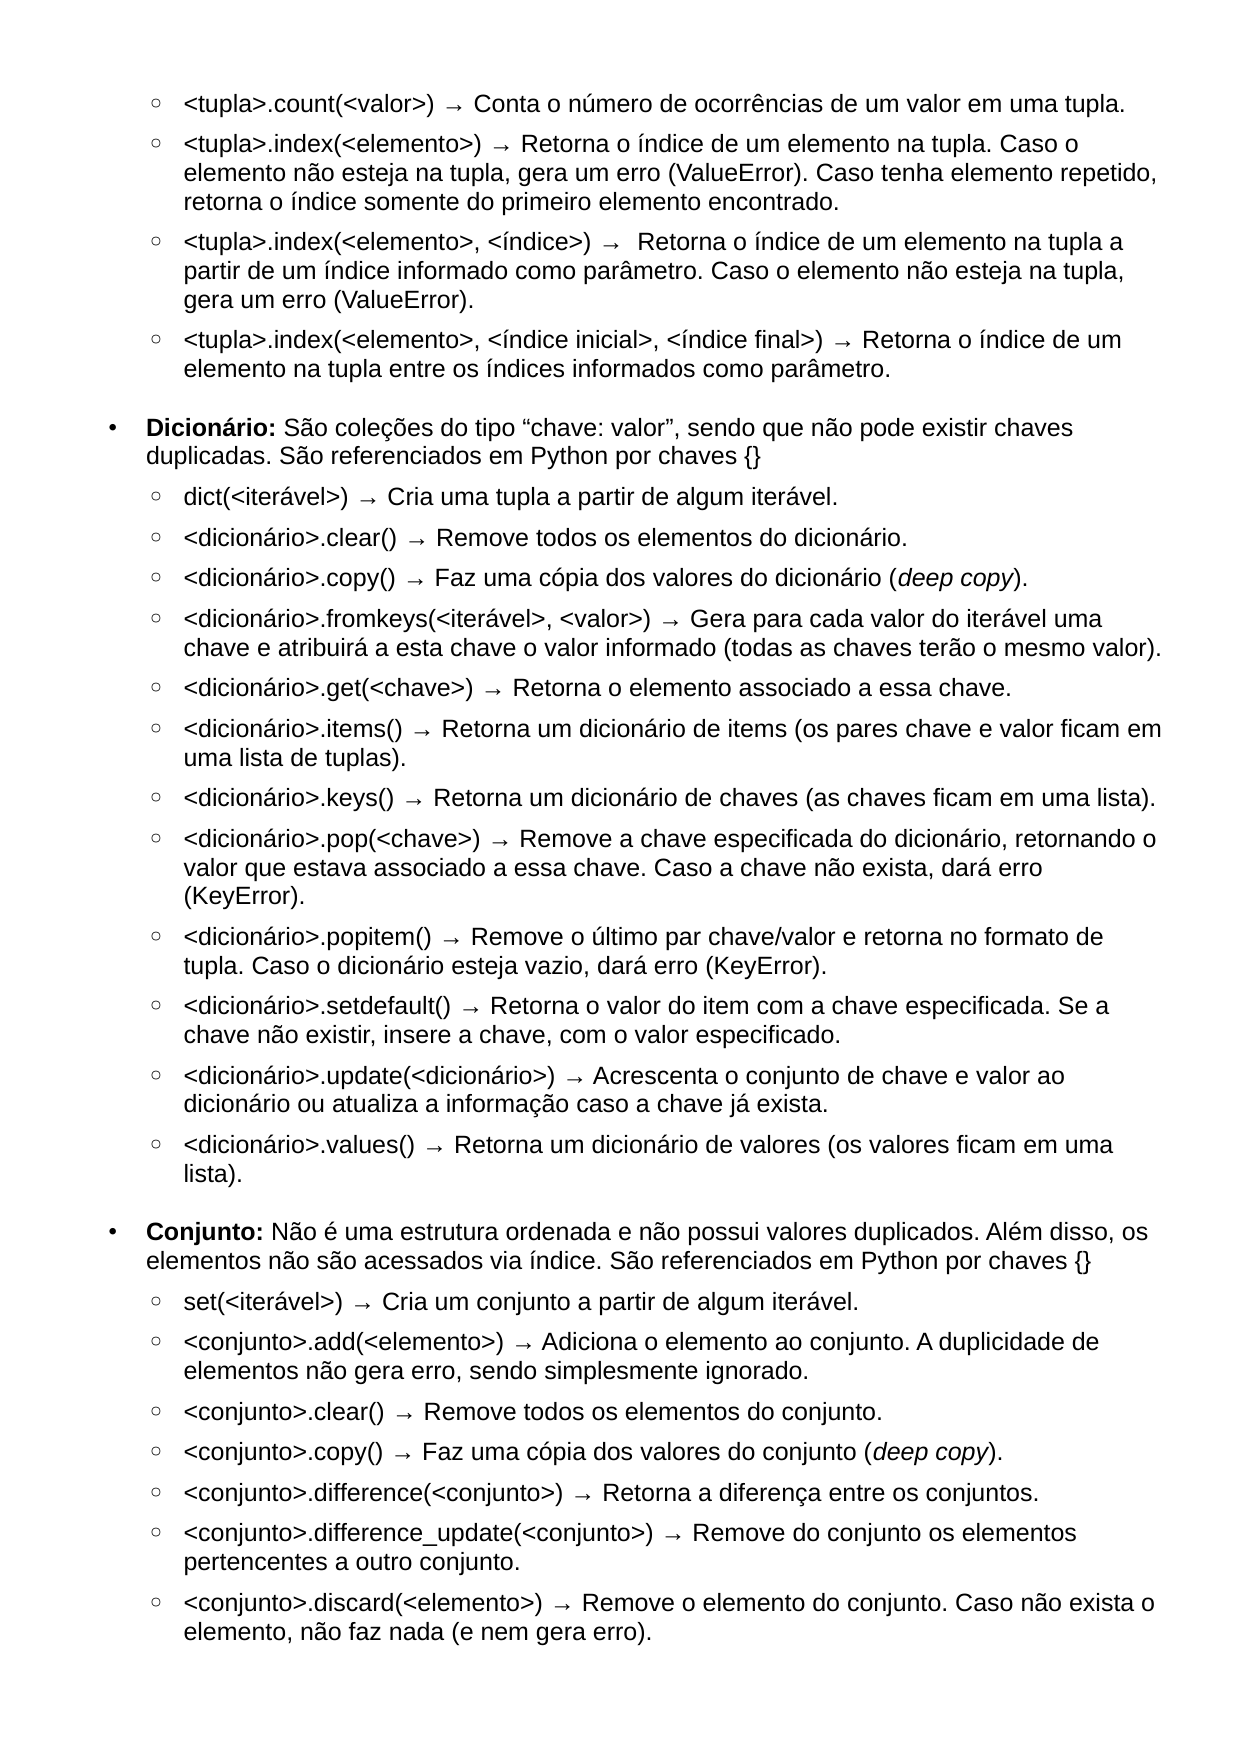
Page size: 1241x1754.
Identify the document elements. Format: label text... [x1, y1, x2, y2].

list <tupla>.index(<elemento>, <índice inicial>, <índice final>) → Retorna o índice de um elemento na tupla entre os índices informados como parâmetro. [146, 325, 1169, 383]
list <conjunto>.clear() → Remove todos os elementos do conjunto. [146, 1396, 1169, 1425]
list Conjunto: Não é uma estrutura ordenada e não possui valores duplicados. Além disso, os elementos não são acessados via índice. São referenciados em Python por chaves {} [108, 1217, 1169, 1275]
list <dicionário>.items() → Retorna um dicionário de items (os pares chave e valor ficam em uma lista de tuplas). [146, 714, 1169, 771]
list <tupla>.index(<elemento>, <índice>) → Retorna o índice de um elemento na tupla a partir de um índice informado como parâmetro. Caso o elemento não esteja na tupla, gera um erro (ValueError). [146, 227, 1169, 314]
list dict(<iterável>) → Cria uma tupla a partir de algum iterável. [146, 482, 1169, 511]
list <tupla>.index(<elemento>) → Retorna o índice de um elemento na tupla. Caso o elemento não esteja na tupla, gera um erro (ValueError). Caso tenha elemento repetido, retorna o índice somente do primeiro elemento encontrado. [146, 129, 1169, 216]
list set(<iterável>) → Cria um conjunto a partir de algum iterável. [146, 1286, 1169, 1315]
list <dicionário>.keys() → Retorna um dicionário de chaves (as chaves ficam em uma lista). [146, 783, 1169, 812]
list <dicionário>.fromkeys(<iterável>, <valor>) → Gera para cada valor do iterável uma chave e atribuirá a esta chave o valor informado (todas as chaves terão o mesmo valor). [146, 604, 1169, 661]
list Dicionário: São coleções do tipo “chave: valor”, sendo que não pode existir chaves duplicadas. São referenciados em Python por chaves {} [108, 412, 1169, 470]
list <dicionário>.popitem() → Remove o último par chave/valor e retorna no formato de tupla. Caso o dicionário esteja vazio, dará erro (KeyError). [146, 922, 1169, 979]
list <dicionário>.values() → Retorna um dicionário de valores (os valores ficam em uma lista). [146, 1130, 1169, 1188]
list <conjunto>.copy() → Faz uma cópia dos valores do conjunto (deep copy). [146, 1437, 1169, 1466]
list <dicionário>.update(<dicionário>) → Acrescenta o conjunto de chave e valor ao dicionário ou atualiza a informação caso a chave já exista. [146, 1061, 1169, 1118]
list <conjunto>.difference(<conjunto>) → Retorna a diferença entre os conjuntos. [146, 1478, 1169, 1507]
list <dicionário>.pop(<chave>) → Remove a chave especificada do dicionário, retornando o valor que estava associado a essa chave. Caso a chave não exista, dará erro (KeyError). [146, 824, 1169, 910]
list <dicionário>.setdefault() → Retorna o valor do item com a chave especificada. Se a chave não existir, insere a chave, com o valor especificado. [146, 991, 1169, 1049]
list <conjunto>.discard(<elemento>) → Remove o elemento do conjunto. Caso não exista o elemento, não faz nada (e nem gera erro). [146, 1588, 1169, 1645]
list <conjunto>.difference_update(<conjunto>) → Remove do conjunto os elementos pertencentes a outro conjunto. [146, 1518, 1169, 1576]
list <dicionário>.get(<chave>) → Retorna o elemento associado a essa chave. [146, 673, 1169, 702]
list <dicionário>.clear() → Remove todos os elementos do dicionário. [146, 522, 1169, 551]
list <conjunto>.add(<elemento>) → Adiciona o elemento ao conjunto. A duplicidade de elementos não gera erro, sendo simplesmente ignorado. [146, 1327, 1169, 1385]
list <dicionário>.copy() → Faz uma cópia dos valores do dicionário (deep copy). [146, 563, 1169, 592]
list <tupla>.count(<valor>) → Conta o número de ocorrências de um valor em uma tupla. [146, 88, 1169, 117]
